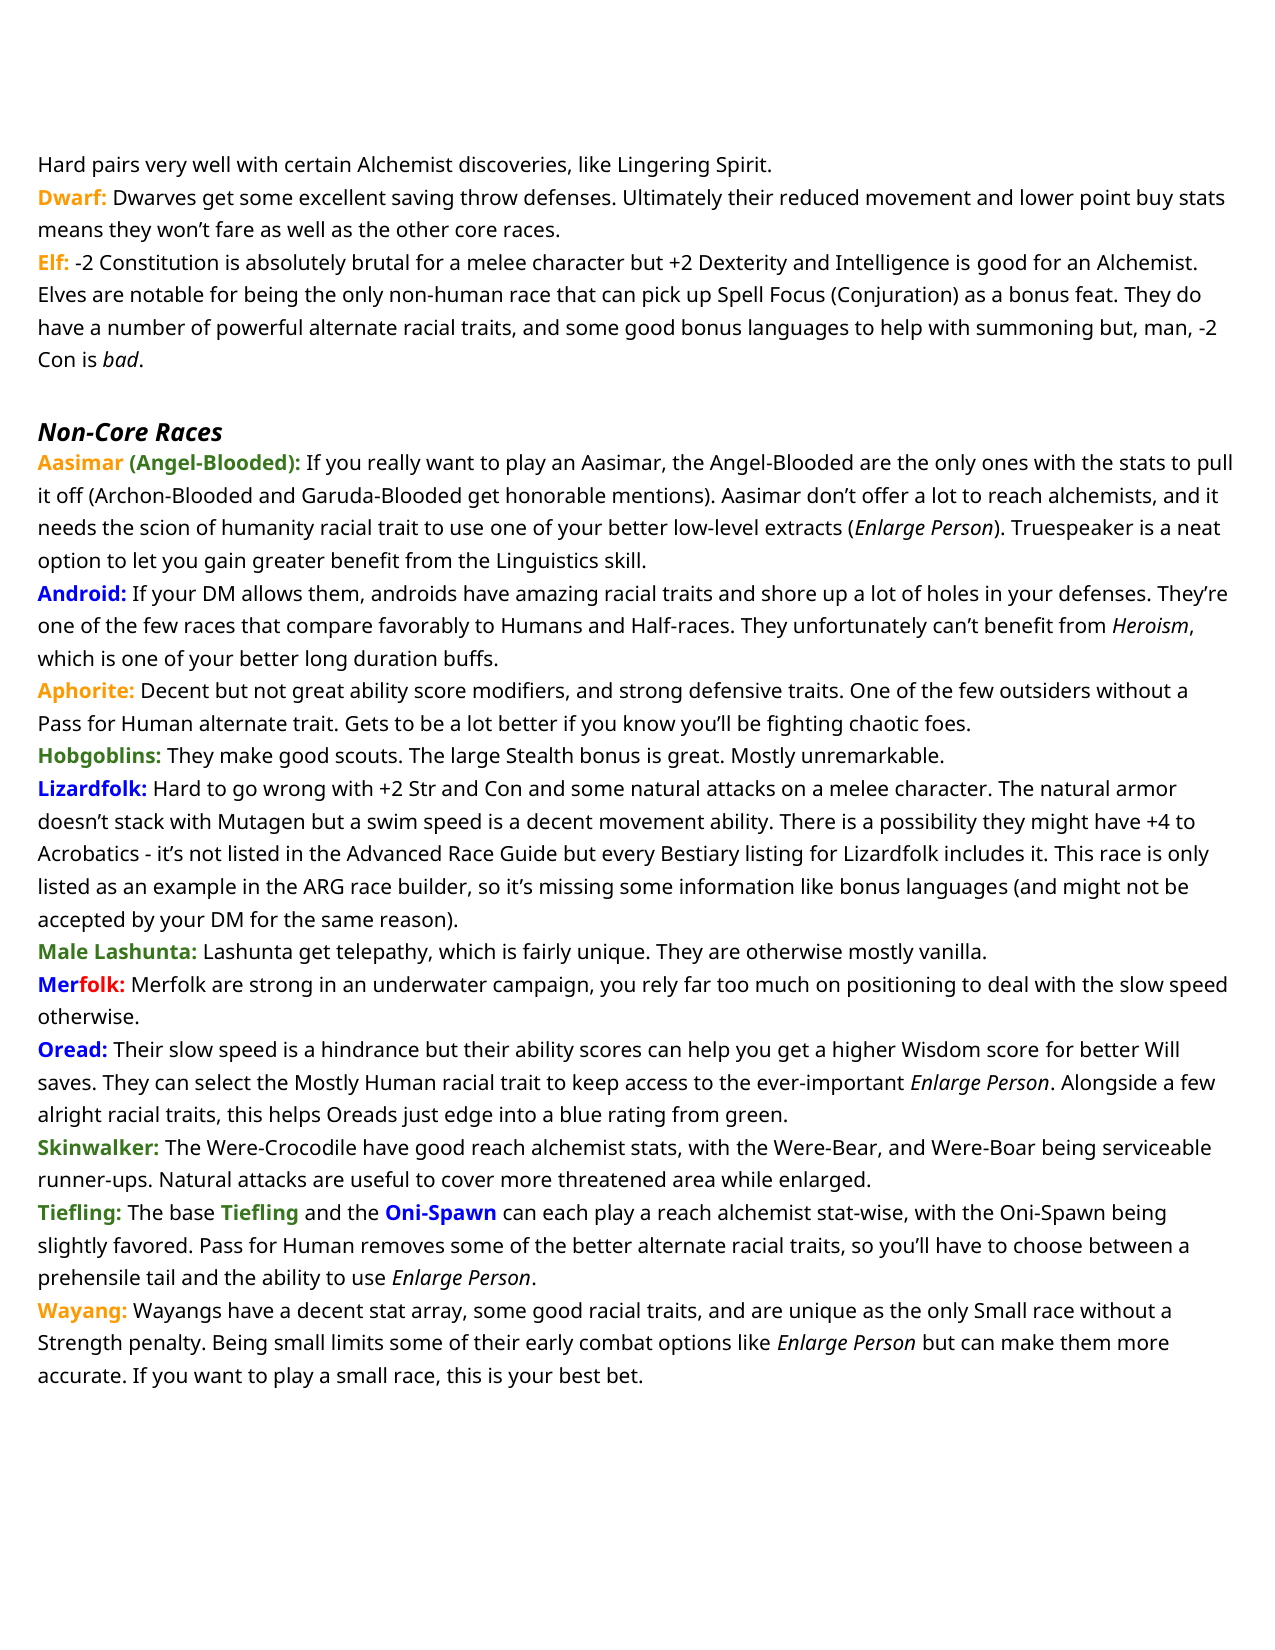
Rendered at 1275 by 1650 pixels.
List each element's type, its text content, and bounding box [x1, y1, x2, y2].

text Tiefling: The base Tiefling and the Oni-Spawn can each play a reach alchemist stat-wise, with the Oni-Spawn being slightly favored. Pass for Human removes some of the better alternate racial traits, so you’ll have to choose between a prehensile tail and the ability to use Enlarge Person. [37, 1198, 1237, 1292]
subtitle Non-Core Races [37, 414, 1237, 448]
text Hard pairs very well with certain Alchemist discoveries, like Lingering Spirit. [37, 150, 1237, 178]
text Aasimar (Angel-Blooded): If you really want to play an Aasimar, the Angel-Blooded are the only ones with the stats to pull it off (Archon-Blooded and Garuda-Blooded get honorable mentions). Aasimar don’t offer a lot to reach alchemists, and it needs the scion of humanity racial trait to use one of your better low-level extracts (Enlarge Person). Truespeaker is a neat option to let you gain greater benefit from the Linguistics skill. [37, 448, 1237, 574]
text Wayang: Wayangs have a decent stat array, some good racial traits, and are unique as the only Small race without a Strength penalty. Being small limits some of their early combat options like Enlarge Person but can make them more accurate. If you want to play a small race, this is your best bet. [37, 1296, 1237, 1389]
text Dwarf: Dwarves get some excellent saving throw defenses. Ultimately their reduced movement and lower point buy stats means they won’t fare as well as the other core races. [37, 183, 1237, 244]
text Oread: Their slow speed is a hindrance but their ability scores can help you get a higher Wisdom score for better Will saves. They can select the Mostly Human racial trait to keep access to the ever-important Enlarge Person. Alongside a few alright racial traits, this helps Oreads just edge into a blue rating from green. [37, 1035, 1237, 1129]
text Elf: -2 Constitution is absolutely brutal for a melee character but +2 Dexterity and Intelligence is good for an Alchemist. Elves are notable for being the only non-human race that can pick up Spell Focus (Conjuration) as a bonus feat. They do have a number of powerful alternate racial traits, and some good bonus languages to help with summoning but, man, -2 Con is bad. [37, 248, 1237, 374]
text Skinwalker: The Were-Crocodile have good reach alchemist stats, with the Were-Bear, and Were-Boar being serviceable runner-ups. Natural attacks are useful to cover more threatened area while enlarged. [37, 1133, 1237, 1194]
text Merfolk: Merfolk are strong in an underwater campaign, you rely far too much on positioning to deal with the slow speed otherwise. [37, 970, 1237, 1031]
text Aphorite: Decent but not great ability score modifiers, and strong defensive traits. One of the few outsiders without a Pass for Human alternate trait. Gets to be a lot better if you know you’ll be fighting chaotic foes. [37, 676, 1237, 737]
text Male Lashunta: Lashunta get telepathy, which is fairly unique. They are otherwise mostly vanilla. [37, 937, 1237, 966]
text Hobgoblins: They make good scouts. The large Stealth bonus is great. Mostly unremarkable. [37, 742, 1237, 770]
text Android: If your DM allows them, androids have amazing racial traits and shore up a lot of holes in your defenses. They’re one of the few races that compare favorably to Humans and Half-races. They unfortunately can’t benefit from Heroism, which is one of your better long duration buffs. [37, 579, 1237, 672]
text Lizardfolk: Hard to go wrong with +2 Str and Con and some natural attacks on a melee character. The natural armor doesn’t stack with Mutagen but a swim speed is a decent movement ability. There is a possibility they might have +4 to Acrobatics - it’s not listed in the Advanced Race Guide but every Bestiary listing for Lizardfolk includes it. This race is only listed as an example in the ARG race builder, so it’s missing some information like bonus languages (and might not be accepted by your DM for the same reason). [37, 774, 1237, 933]
